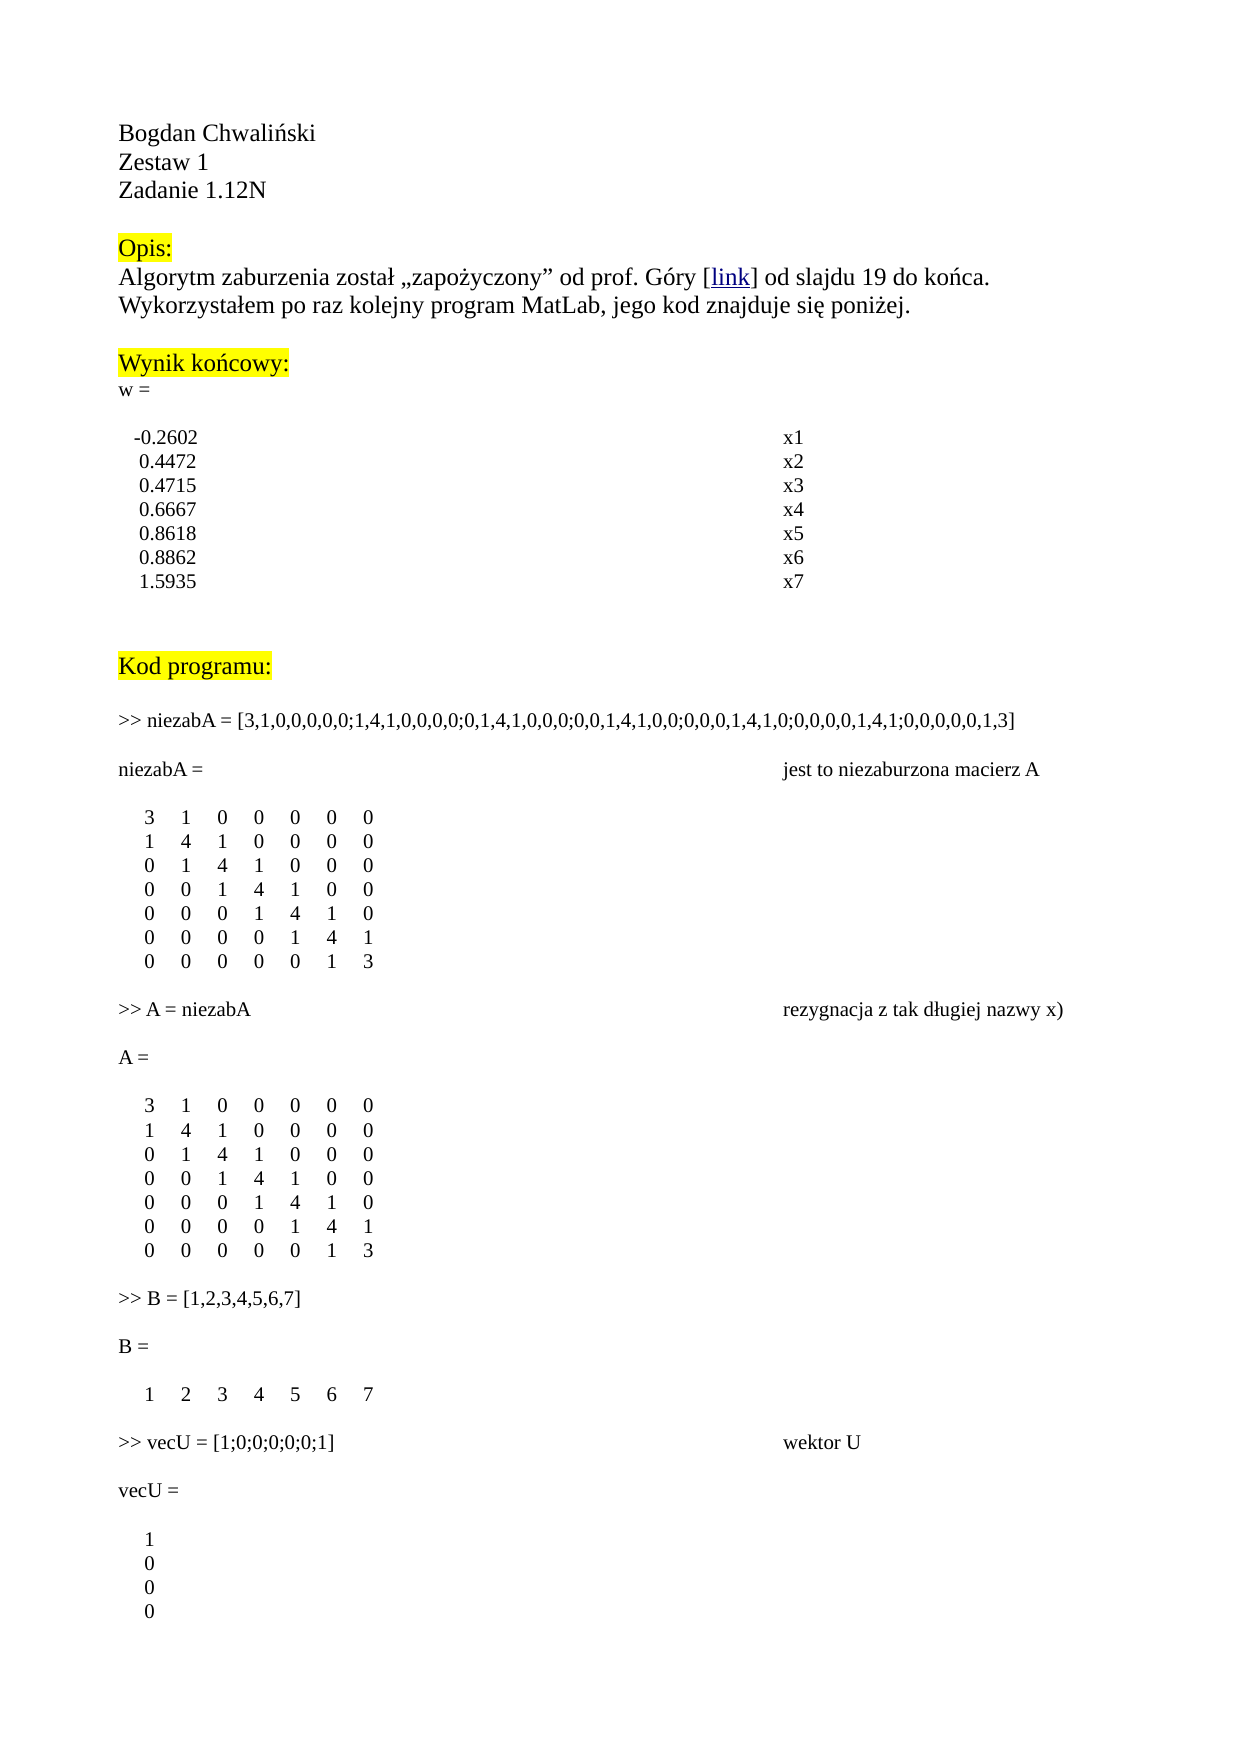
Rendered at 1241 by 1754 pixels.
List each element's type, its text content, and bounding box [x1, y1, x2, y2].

text Algorytm zaburzenia został „zapożyczony” od prof. Góry [link] od slajdu 19 do końca. Wykorzystałem po raz kolejny program MatLab, jego kod znajduje się poniżej. [118, 262, 1122, 319]
text 3 1 0 0 0 0 0 [118, 805, 1122, 829]
text 1 4 1 0 0 0 0 [118, 1117, 1122, 1142]
text 0 0 0 1 4 1 0 [118, 901, 1122, 925]
text 0.6667 x4 [118, 497, 1122, 521]
text 0 0 0 0 1 4 1 [118, 1214, 1122, 1238]
text Wynik końcowy: w = [118, 348, 1122, 401]
text 1 4 1 0 0 0 0 [118, 829, 1122, 853]
text Kod programu: [118, 651, 1122, 680]
text 0 0 1 4 1 0 0 [118, 877, 1122, 901]
text 0.8862 x6 [118, 545, 1122, 569]
text A = [118, 1045, 1122, 1069]
text 0 [118, 1599, 1122, 1623]
text 0 0 0 0 0 1 3 [118, 1238, 1122, 1262]
text 3 1 0 0 0 0 0 [118, 1093, 1122, 1117]
text Zestaw 1 [118, 147, 1122, 176]
text 0 [118, 1551, 1122, 1575]
text >> niezabA = [3,1,0,0,0,0,0;1,4,1,0,0,0,0;0,1,4,1,0,0,0;0,0,1,4,1,0,0;0,0,0,1,4,1,0;0,0,0,0,1,4,1;0,0,0,0,0,1,3] [118, 680, 1122, 732]
text 0 0 0 0 1 4 1 [118, 925, 1122, 949]
text >> B = [1,2,3,4,5,6,7] [118, 1286, 1122, 1310]
text 0 1 4 1 0 0 0 [118, 1142, 1122, 1166]
text vecU = [118, 1478, 1122, 1502]
text 0 0 1 4 1 0 0 [118, 1166, 1122, 1190]
text >> A = niezabA rezygnacja z tak długiej nazwy x) [118, 997, 1122, 1021]
text Zadanie 1.12N [118, 176, 1122, 204]
text 0 1 4 1 0 0 0 [118, 853, 1122, 877]
text Opis: [118, 233, 1122, 262]
text 0.4715 x3 [118, 473, 1122, 497]
text 1 2 3 4 5 6 7 [118, 1382, 1122, 1406]
text 0 [118, 1575, 1122, 1599]
text 0 0 0 0 0 1 3 [118, 949, 1122, 973]
text 0 0 0 1 4 1 0 [118, 1190, 1122, 1214]
text >> vecU = [1;0;0;0;0;0;1] wektor U [118, 1430, 1122, 1454]
text 1 [118, 1527, 1122, 1551]
text 0.4472 x2 [118, 449, 1122, 473]
text -0.2602 x1 [118, 425, 1122, 449]
text 0.8618 x5 [118, 521, 1122, 545]
text B = [118, 1334, 1122, 1358]
text niezabA = jest to niezaburzona macierz A [118, 757, 1122, 781]
text Bogdan Chwaliński [118, 118, 1122, 147]
text 1.5935 x7 [118, 569, 1122, 593]
